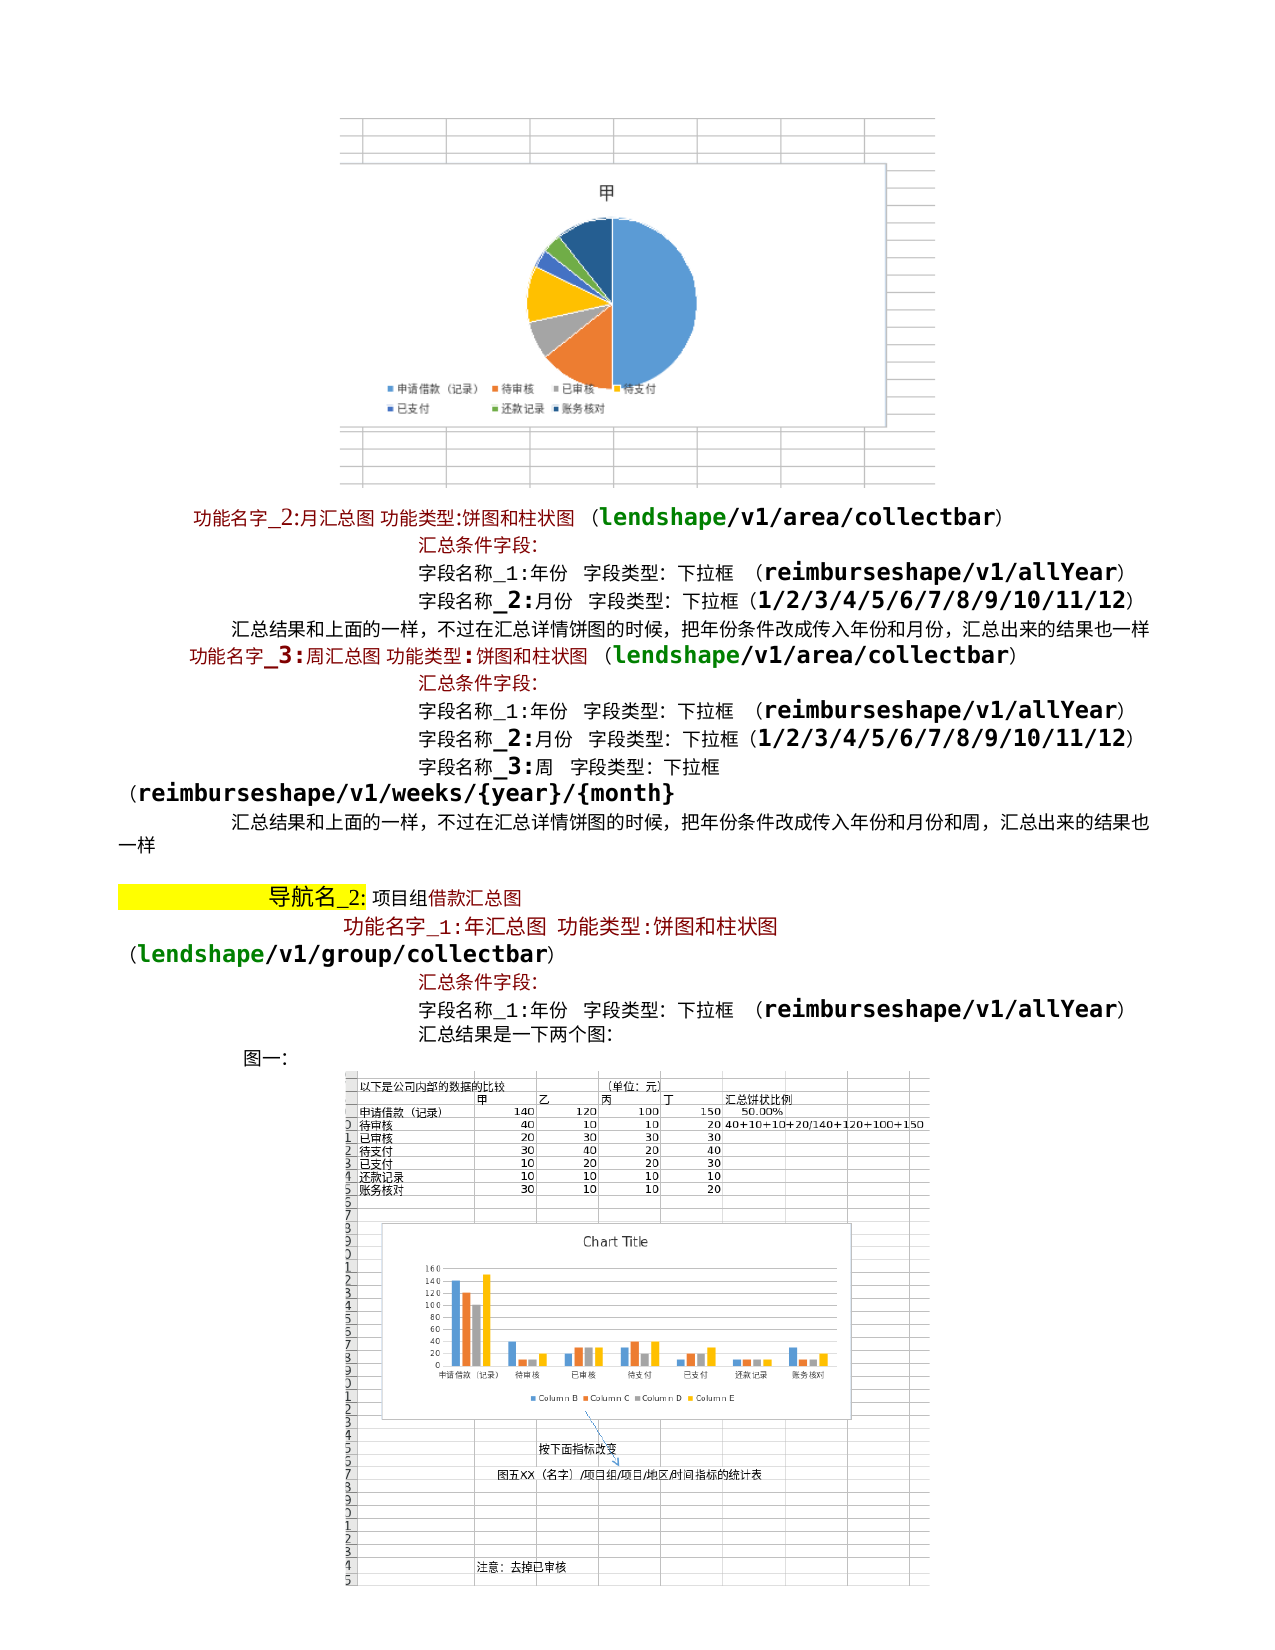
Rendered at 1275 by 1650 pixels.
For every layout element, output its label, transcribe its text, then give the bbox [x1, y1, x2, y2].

text 汇总结果是一下两个图： [118, 1024, 1157, 1048]
text 功能名字_2:月汇总图 功能类型:饼图和柱状图 （lendshape/v1/area/collectbar） [118, 502, 1157, 531]
text 汇总条件字段： [118, 669, 1157, 697]
text 字段名称_3:周 字段类型：下拉框 （reimburseshape/v1/weeks/{year}/{month} [118, 752, 1157, 807]
text 字段名称_2:月份 字段类型：下拉框（1/2/3/4/5/6/7/8/9/10/11/12） [118, 725, 1157, 752]
text 图一： [118, 1048, 1157, 1072]
text 字段名称_2:月份 字段类型：下拉框（1/2/3/4/5/6/7/8/9/10/11/12） [118, 587, 1157, 614]
text 字段名称_1:年份 字段类型：下拉框 （reimburseshape/v1/allYear） [118, 697, 1157, 725]
text 功能名字_1:年汇总图 功能类型:饼图和柱状图 （lendshape/v1/group/collectbar） [118, 910, 1157, 968]
text 字段名称_1:年份 字段类型：下拉框 （reimburseshape/v1/allYear） [118, 558, 1157, 587]
text 功能名字_3:周汇总图 功能类型:饼图和柱状图 （lendshape/v1/area/collectbar） [118, 641, 1157, 669]
text 汇总结果和上面的一样，不过在汇总详情饼图的时候，把年份条件改成传入年份和月份和周，汇总出来的结果也一样 [118, 807, 1157, 856]
text 导航名_2: 项目组借款汇总图 [118, 883, 1157, 910]
picture [339, 118, 936, 488]
text 汇总条件字段： [118, 531, 1157, 558]
text 汇总条件字段： [118, 968, 1157, 996]
picture [345, 1071, 930, 1586]
text 汇总结果和上面的一样，不过在汇总详情饼图的时候，把年份条件改成传入年份和月份，汇总出来的结果也一样 [118, 614, 1157, 641]
text 字段名称_1:年份 字段类型：下拉框 （reimburseshape/v1/allYear） [118, 996, 1157, 1024]
